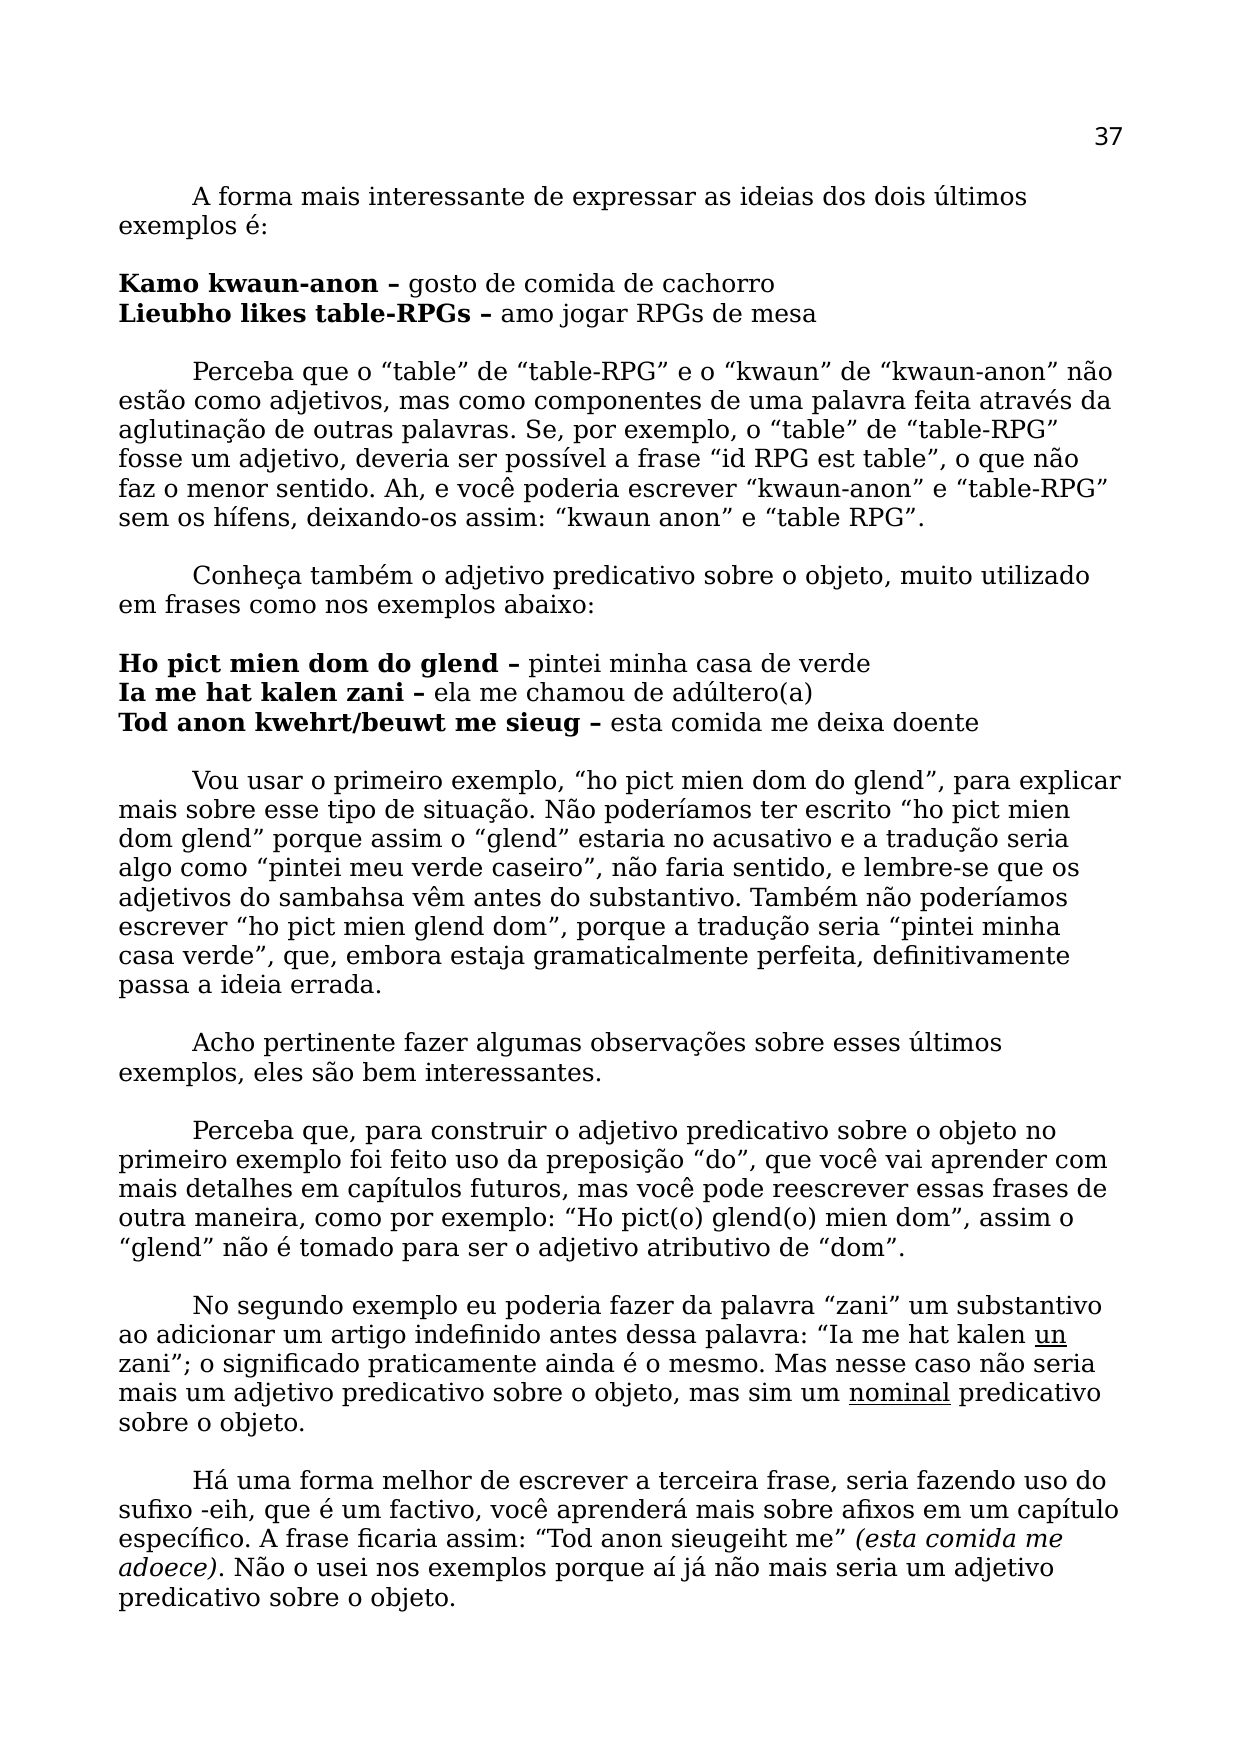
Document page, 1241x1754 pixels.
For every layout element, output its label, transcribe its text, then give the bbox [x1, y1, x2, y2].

text No segundo exemplo eu poderia fazer da palavra “zani” um substantivo ao adicionar um artigo indefinido antes dessa palavra: “Ia me hat kalen un zani”; o significado praticamente ainda é o mesmo. Mas nesse caso não seria mais um adjetivo predicativo sobre o objeto, mas sim um nominal predicativo sobre o objeto. [118, 1291, 1123, 1437]
text Tod anon kwehrt/beuwt me sieug – esta comida me deixa doente [118, 707, 1123, 737]
text Acho pertinente fazer algumas observações sobre esses últimos exemplos, eles são bem interessantes. [118, 1028, 1123, 1087]
text Vou usar o primeiro exemplo, “ho pict mien dom do glend”, para explicar mais sobre esse tipo de situação. Não poderíamos ter escrito “ho pict mien dom glend” porque assim o “glend” estaria no acusativo e a tradução seria algo como “pintei meu verde caseiro”, não faria sentido, e lembre-se que os adjetivos do sambahsa vêm antes do substantivo. Também não poderíamos escrever “ho pict mien glend dom”, porque a tradução seria “pintei minha casa verde”, que, embora estaja gramaticalmente perfeita, definitivamente passa a ideia errada. [118, 766, 1123, 999]
text Lieubho likes table-RPGs – amo jogar RPGs de mesa [118, 298, 1123, 328]
text Perceba que, para construir o adjetivo predicativo sobre o objeto no primeiro exemplo foi feito uso da preposição “do”, que você vai aprender com mais detalhes em capítulos futuros, mas você pode reescrever essas frases de outra maneira, como por exemplo: “Ho pict(o) glend(o) mien dom”, assim o “glend” não é tomado para ser o adjetivo atributivo de “dom”. [118, 1116, 1123, 1262]
text Ia me hat kalen zani – ela me chamou de adúltero(a) [118, 678, 1123, 707]
text Kamo kwaun-anon – gosto de comida de cachorro [118, 269, 1123, 298]
text Perceba que o “table” de “table-RPG” e o “kwaun” de “kwaun-anon” não estão como adjetivos, mas como componentes de uma palavra feita através da aglutinação de outras palavras. Se, por exemplo, o “table” de “table-RPG” fosse um adjetivo, deveria ser possível a frase “id RPG est table”, o que não faz o menor sentido. Ah, e você poderia escrever “kwaun-anon” e “table-RPG” sem os hífens, deixando-os assim: “kwaun anon” e “table RPG”. [118, 357, 1123, 532]
text Ho pict mien dom do glend – pintei minha casa de verde [118, 649, 1123, 678]
text A forma mais interessante de expressar as ideias dos dois últimos exemplos é: [118, 182, 1123, 240]
text Conheça também o adjetivo predicativo sobre o objeto, muito utilizado em frases como nos exemplos abaixo: [118, 561, 1123, 619]
text Há uma forma melhor de escrever a terceira frase, seria fazendo uso do sufixo -eih, que é um factivo, você aprenderá mais sobre afixos em um capítulo específico. A frase ficaria assim: “Tod anon sieugeiht me” (esta comida me adoece). Não o usei nos exemplos porque aí já não mais seria um adjetivo predicativo sobre o objeto. [118, 1466, 1123, 1612]
